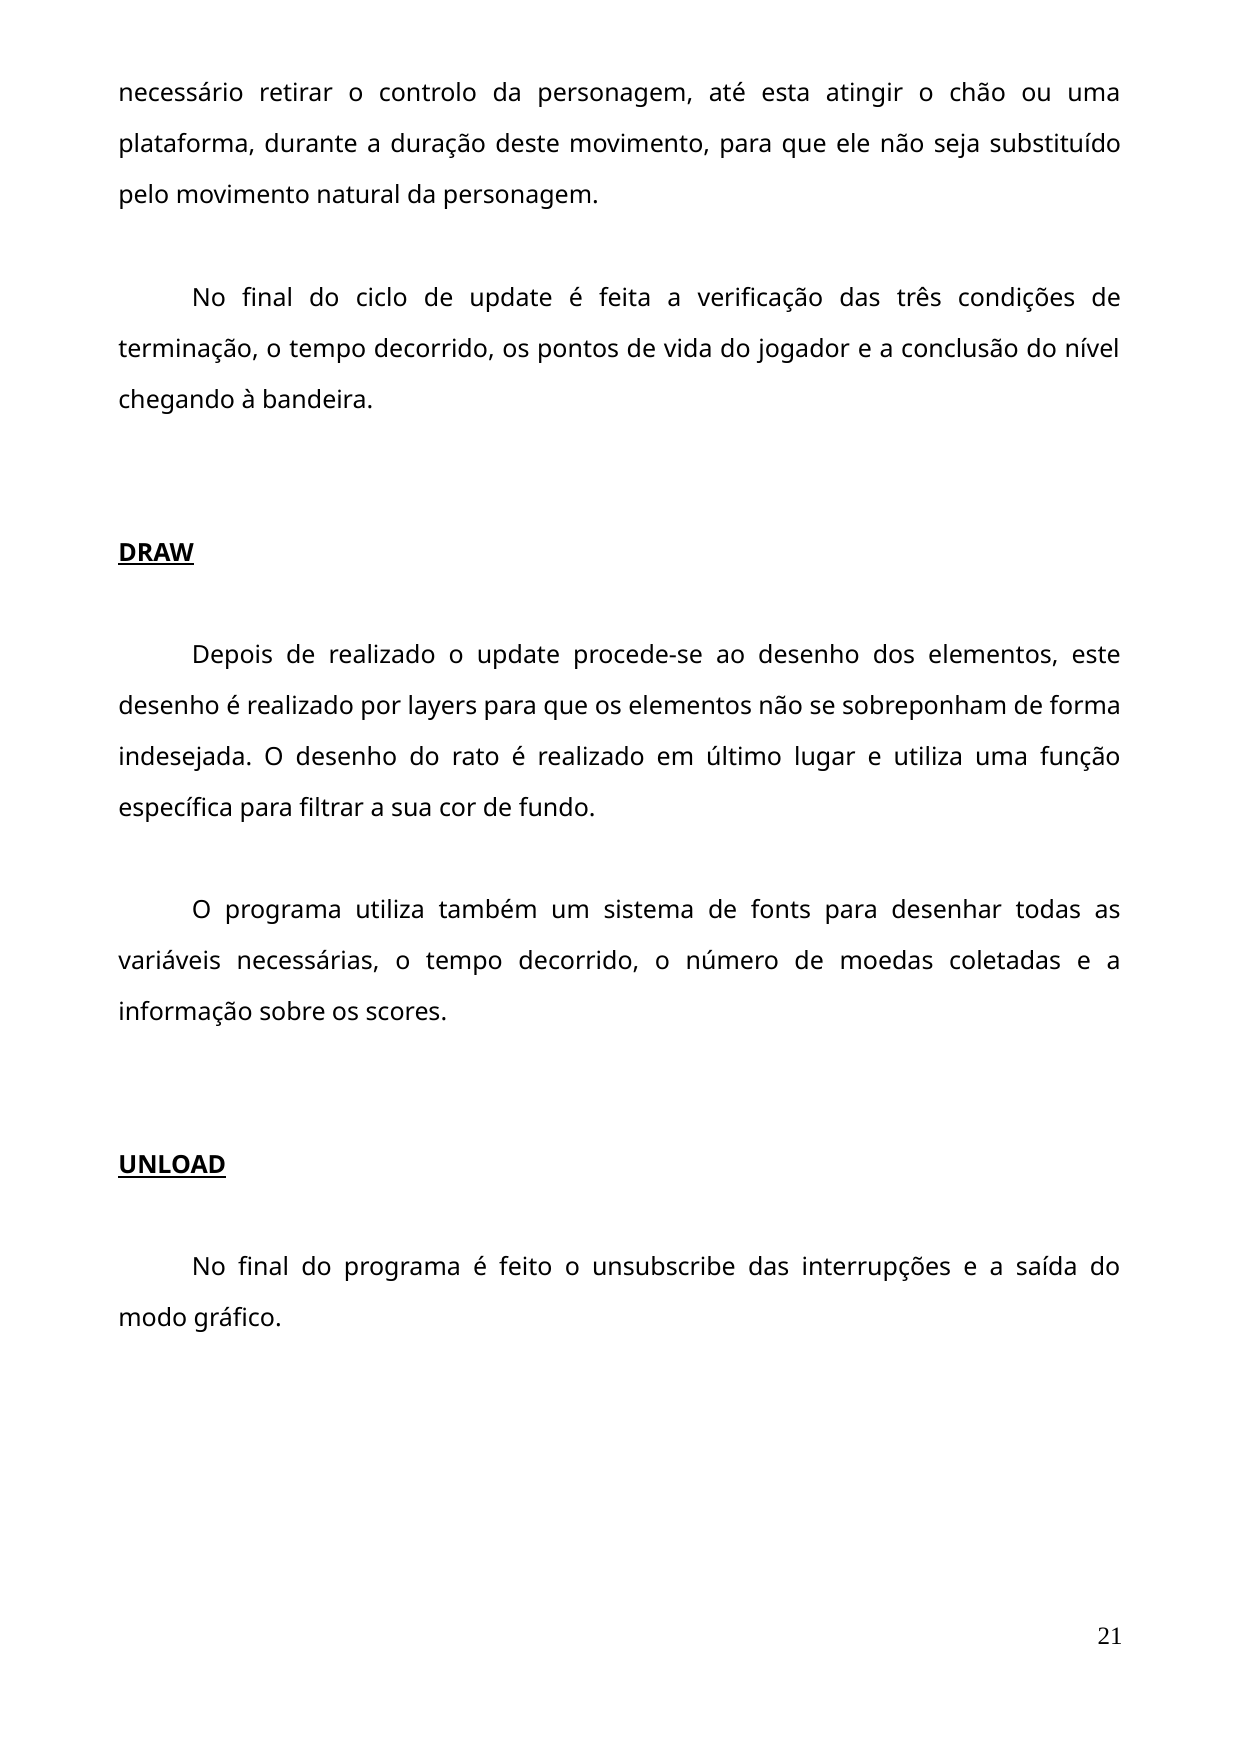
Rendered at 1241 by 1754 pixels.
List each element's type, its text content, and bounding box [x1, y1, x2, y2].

text necessário retirar o controlo da personagem, até esta atingir o chão ou uma plataforma, durante a duração deste movimento, para que ele não seja substituído pelo movimento natural da personagem. [118, 75, 1122, 211]
text UNLOAD [118, 1147, 1122, 1181]
text No final do ciclo de update é feita a verificação das três condições de terminação, o tempo decorrido, os pontos de vida do jogador e a conclusão do nível chegando à bandeira. [118, 279, 1122, 415]
text No final do programa é feito o unsubscribe das interrupções e a saída do modo gráfico. [118, 1249, 1122, 1334]
text DRAW [118, 534, 1122, 568]
text Depois de realizado o update procede-se ao desenho dos elementos, este desenho é realizado por layers para que os elementos não se sobreponham de forma indesejada. O desenho do rato é realizado em último lugar e utiliza uma função específica para filtrar a sua cor de fundo. [118, 636, 1122, 824]
text O programa utiliza também um sistema de fonts para desenhar todas as variáveis necessárias, o tempo decorrido, o número de moedas coletadas e a informação sobre os scores. [118, 892, 1122, 1028]
